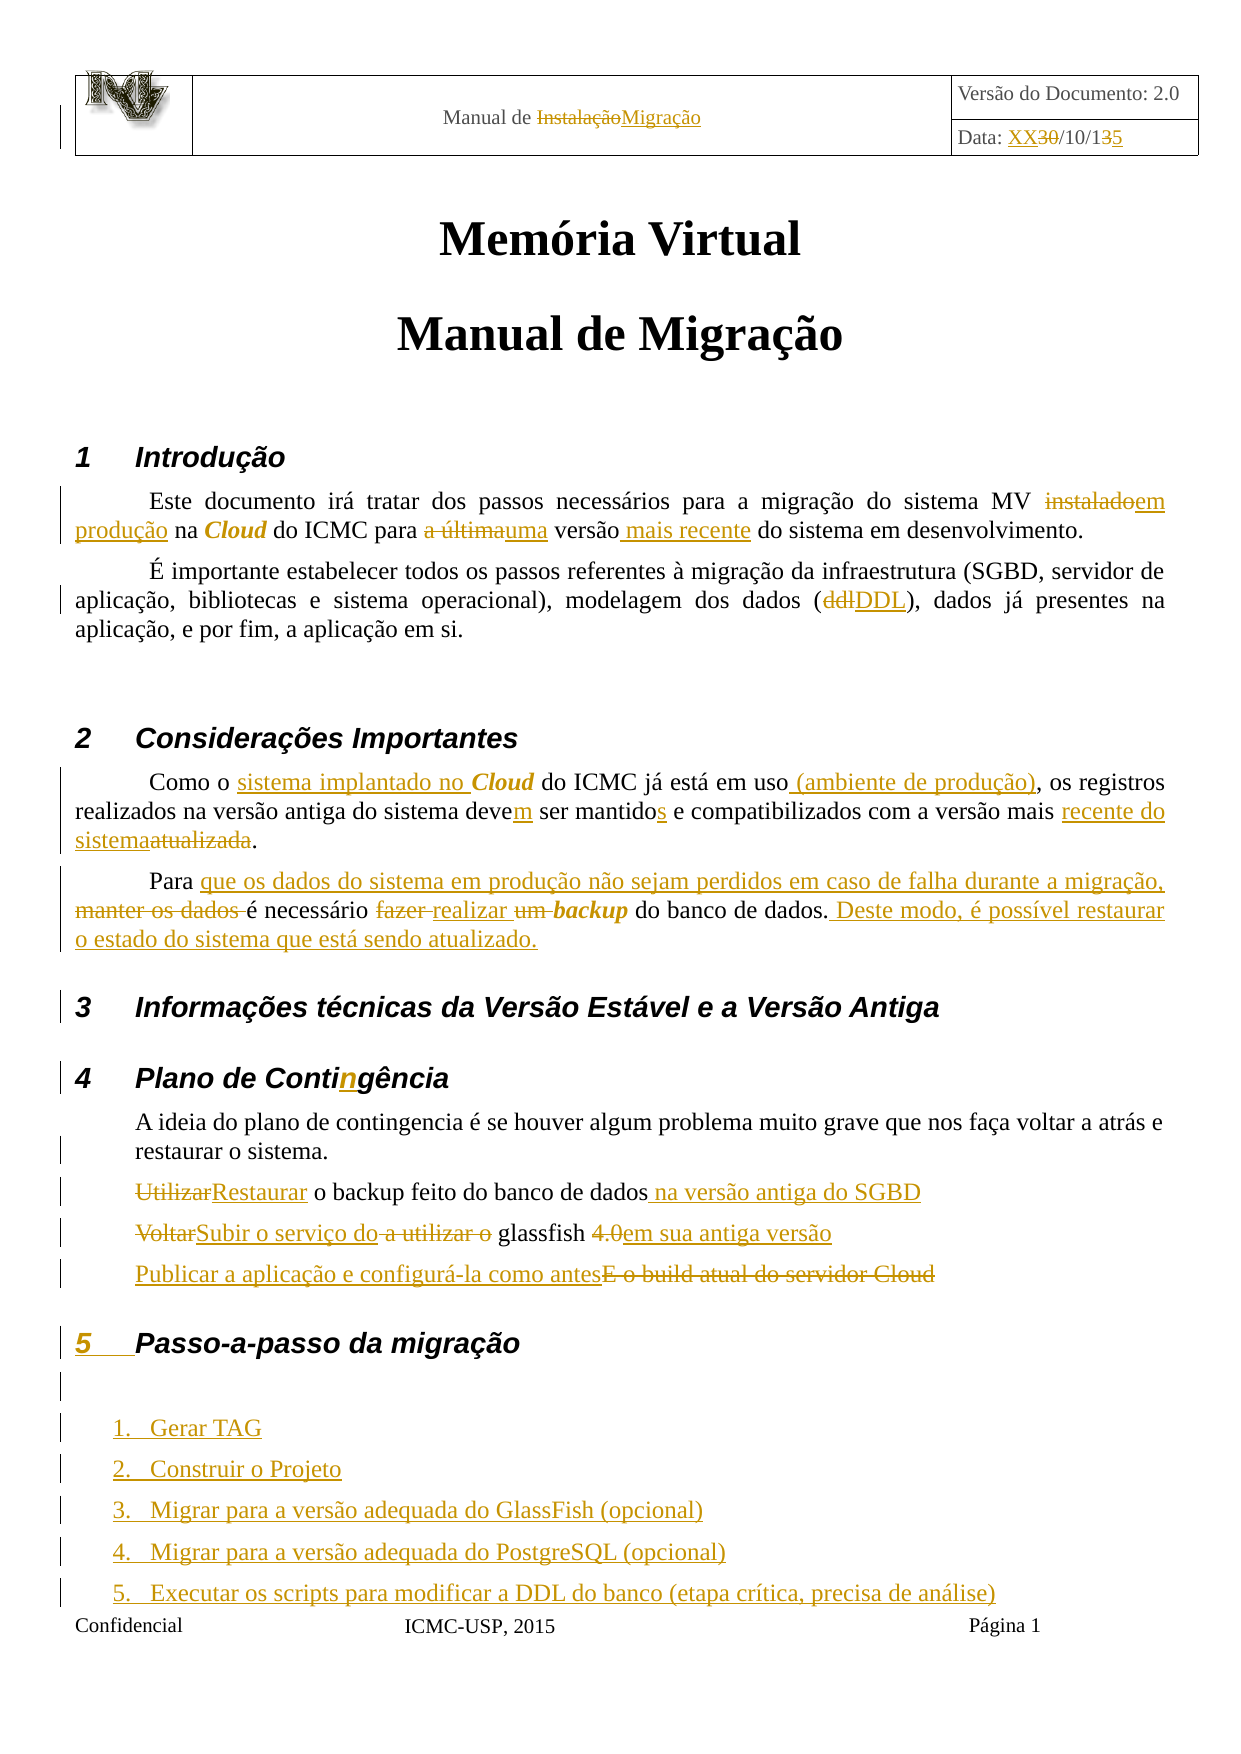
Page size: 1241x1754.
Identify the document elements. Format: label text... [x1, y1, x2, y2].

subtitle Manual de Migração [75, 304, 1165, 362]
picture [80, 58, 170, 133]
list Migrar para a versão adequada do PostgreSQL (opcional) [112, 1537, 1165, 1566]
list Gerar TAG [112, 1413, 1165, 1442]
text A ideia do plano de contingencia é se houver algum problema muito grave que nos faça voltar a atrás e restaurar o sistema. [135, 1107, 1165, 1164]
subtitle Considerações Importantes [75, 721, 1165, 755]
text Como o sistema implantado no Cloud do ICMC já está em uso (ambiente de produção), os registros realizados na versão antiga do sistema devem ser mantidos e compatibilizados com a versão mais recente do sistema. [75, 767, 1165, 854]
text É importante estabelecer todos os passos referentes à migração da infraestrutura (SGBD, servidor de aplicação, bibliotecas e sistema operacional), modelagem dos dados (DDL), dados já presentes na aplicação, e por fim, a aplicação em si. [75, 556, 1165, 643]
subtitle Informações técnicas da Versão Estável e a Versão Antiga [75, 990, 1165, 1023]
text Restaurar o backup feito do banco de dados na versão antiga do SGBD [135, 1177, 1165, 1206]
text Subir o serviço do glassfish em sua antiga versão [135, 1218, 1165, 1247]
subtitle Memória Virtual [75, 209, 1165, 267]
text Publicar a aplicação e configurá-la como antes [135, 1259, 1165, 1288]
text Este documento irá tratar dos passos necessários para a migração do sistema MV em produção na Cloud do ICMC para uma versão mais recente do sistema em desenvolvimento. [75, 486, 1165, 544]
subtitle Plano de Contingência [75, 1061, 1165, 1094]
list Construir o Projeto [112, 1454, 1165, 1483]
list Executar os scripts para modificar a DDL do banco (etapa crítica, precisa de análise) [112, 1578, 1165, 1607]
list Migrar para a versão adequada do GlassFish (opcional) [112, 1496, 1165, 1524]
subtitle Passo-a-passo da migração [75, 1326, 1165, 1359]
text Para que os dados do sistema em produção não sejam perdidos em caso de falha durante a migração, é necessário realizar backup do banco de dados. Deste modo, é possível restaurar o estado do sistema que está sendo atualizado. [75, 866, 1165, 952]
subtitle Introdução [75, 440, 1165, 474]
